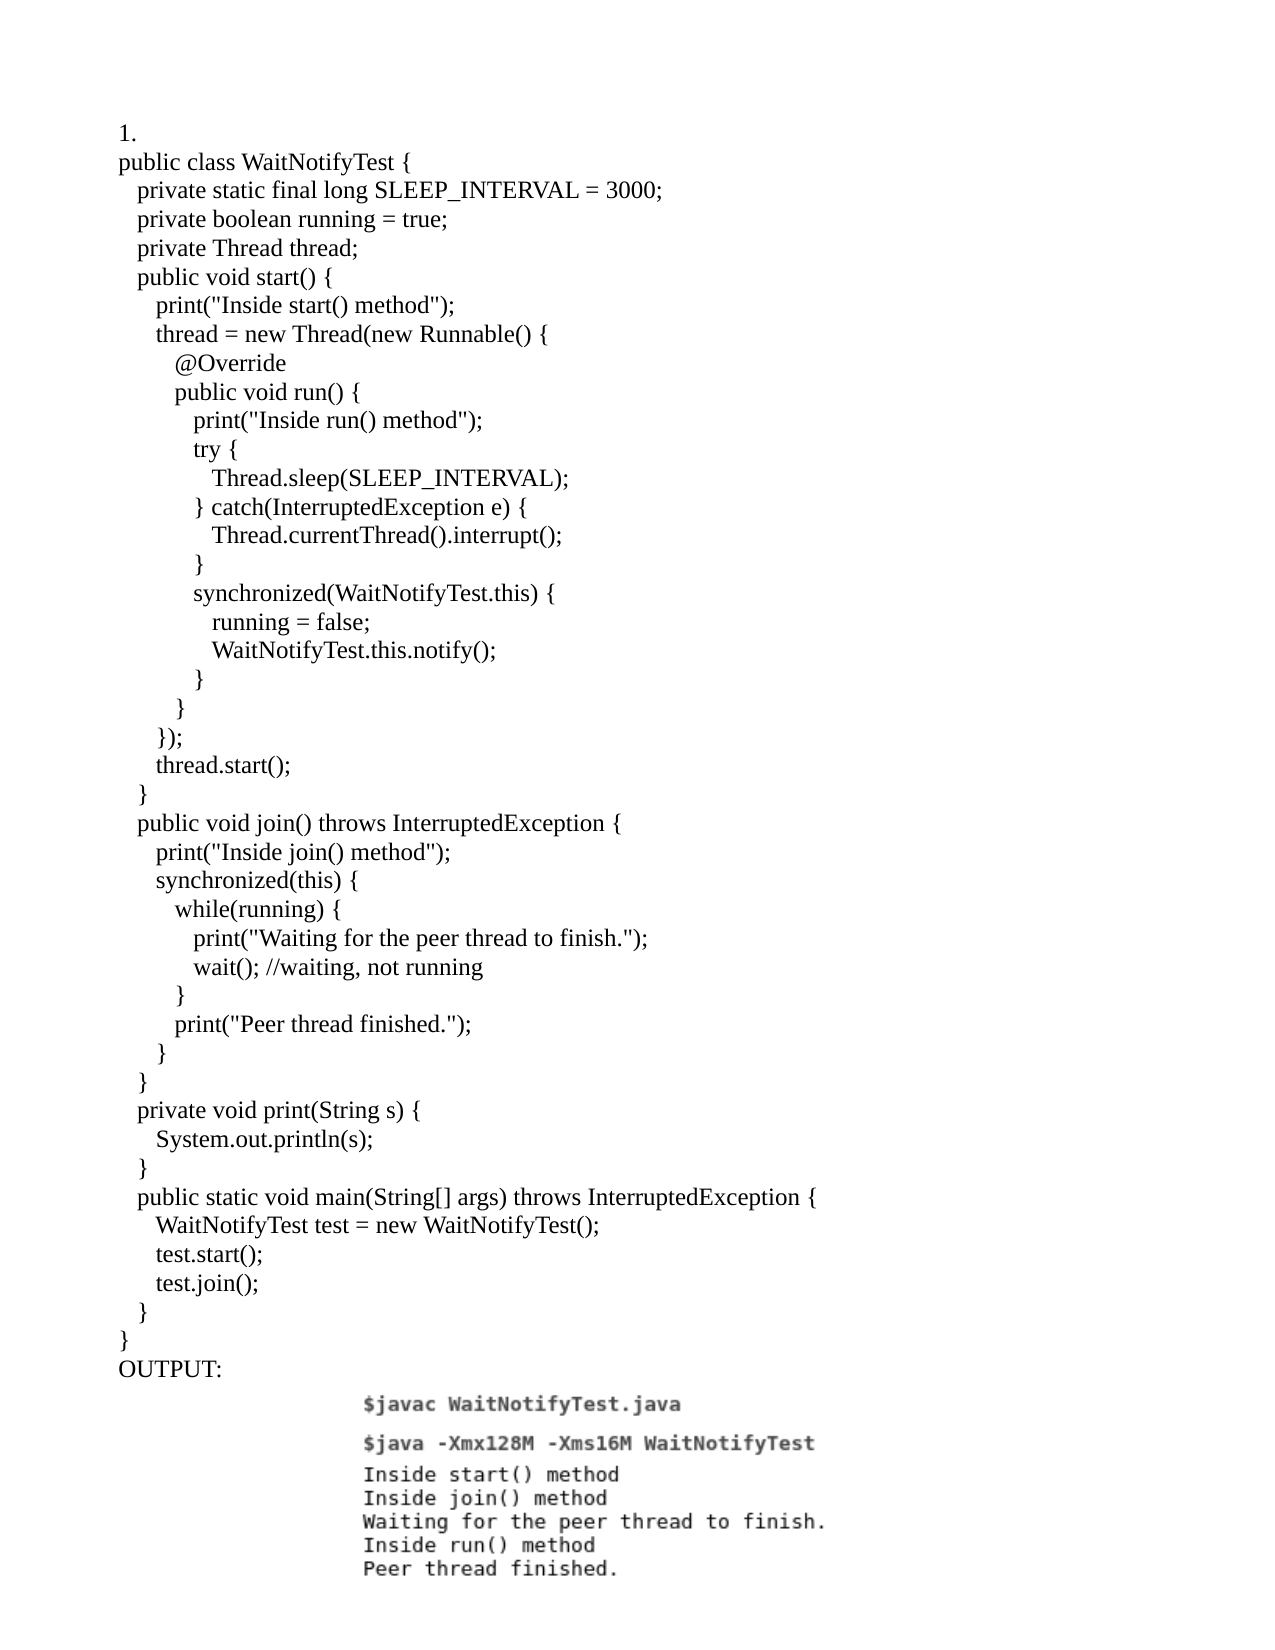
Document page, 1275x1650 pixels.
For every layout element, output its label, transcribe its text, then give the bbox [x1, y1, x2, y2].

text } [118, 981, 1157, 1009]
text print("Peer thread finished."); [118, 1009, 1157, 1038]
text public static void main(String[] args) throws InterruptedException { [118, 1182, 1157, 1211]
text public class WaitNotifyTest { [118, 147, 1157, 176]
text test.start(); [118, 1239, 1157, 1268]
text print("Inside join() method"); [118, 837, 1157, 866]
text } [118, 1297, 1157, 1326]
text Thread.currentThread().interrupt(); [118, 521, 1157, 549]
text synchronized(this) { [118, 866, 1157, 894]
text WaitNotifyTest.this.notify(); [118, 636, 1157, 664]
text try { [118, 434, 1157, 463]
text 1. [118, 118, 1157, 147]
text public void run() { [118, 377, 1157, 406]
text } [118, 1038, 1157, 1067]
text } [118, 1067, 1157, 1096]
text print("Inside start() method"); [118, 291, 1157, 319]
text } [118, 664, 1157, 693]
text } [118, 549, 1157, 578]
text wait(); //waiting, not running [118, 952, 1157, 981]
text System.out.println(s); [118, 1124, 1157, 1153]
text } catch(InterruptedException e) { [118, 492, 1157, 521]
text thread = new Thread(new Runnable() { [118, 319, 1157, 348]
text while(running) { [118, 894, 1157, 923]
text synchronized(WaitNotifyTest.this) { [118, 578, 1157, 607]
text private Thread thread; [118, 233, 1157, 262]
text public void start() { [118, 262, 1157, 291]
text OUTPUT: [118, 1354, 1157, 1383]
text private void print(String s) { [118, 1096, 1157, 1124]
text public void join() throws InterruptedException { [118, 808, 1157, 837]
text } [118, 1153, 1157, 1182]
picture [343, 1383, 932, 1626]
text test.join(); [118, 1268, 1157, 1297]
text print("Inside run() method"); [118, 406, 1157, 434]
text private boolean running = true; [118, 204, 1157, 233]
text Thread.sleep(SLEEP_INTERVAL); [118, 463, 1157, 492]
text thread.start(); [118, 751, 1157, 779]
text }); [118, 722, 1157, 751]
text @Override [118, 348, 1157, 377]
text } [118, 1326, 1157, 1354]
text WaitNotifyTest test = new WaitNotifyTest(); [118, 1211, 1157, 1239]
text running = false; [118, 607, 1157, 636]
text } [118, 779, 1157, 808]
text print("Waiting for the peer thread to finish."); [118, 923, 1157, 952]
text } [118, 693, 1157, 722]
text private static final long SLEEP_INTERVAL = 3000; [118, 176, 1157, 204]
